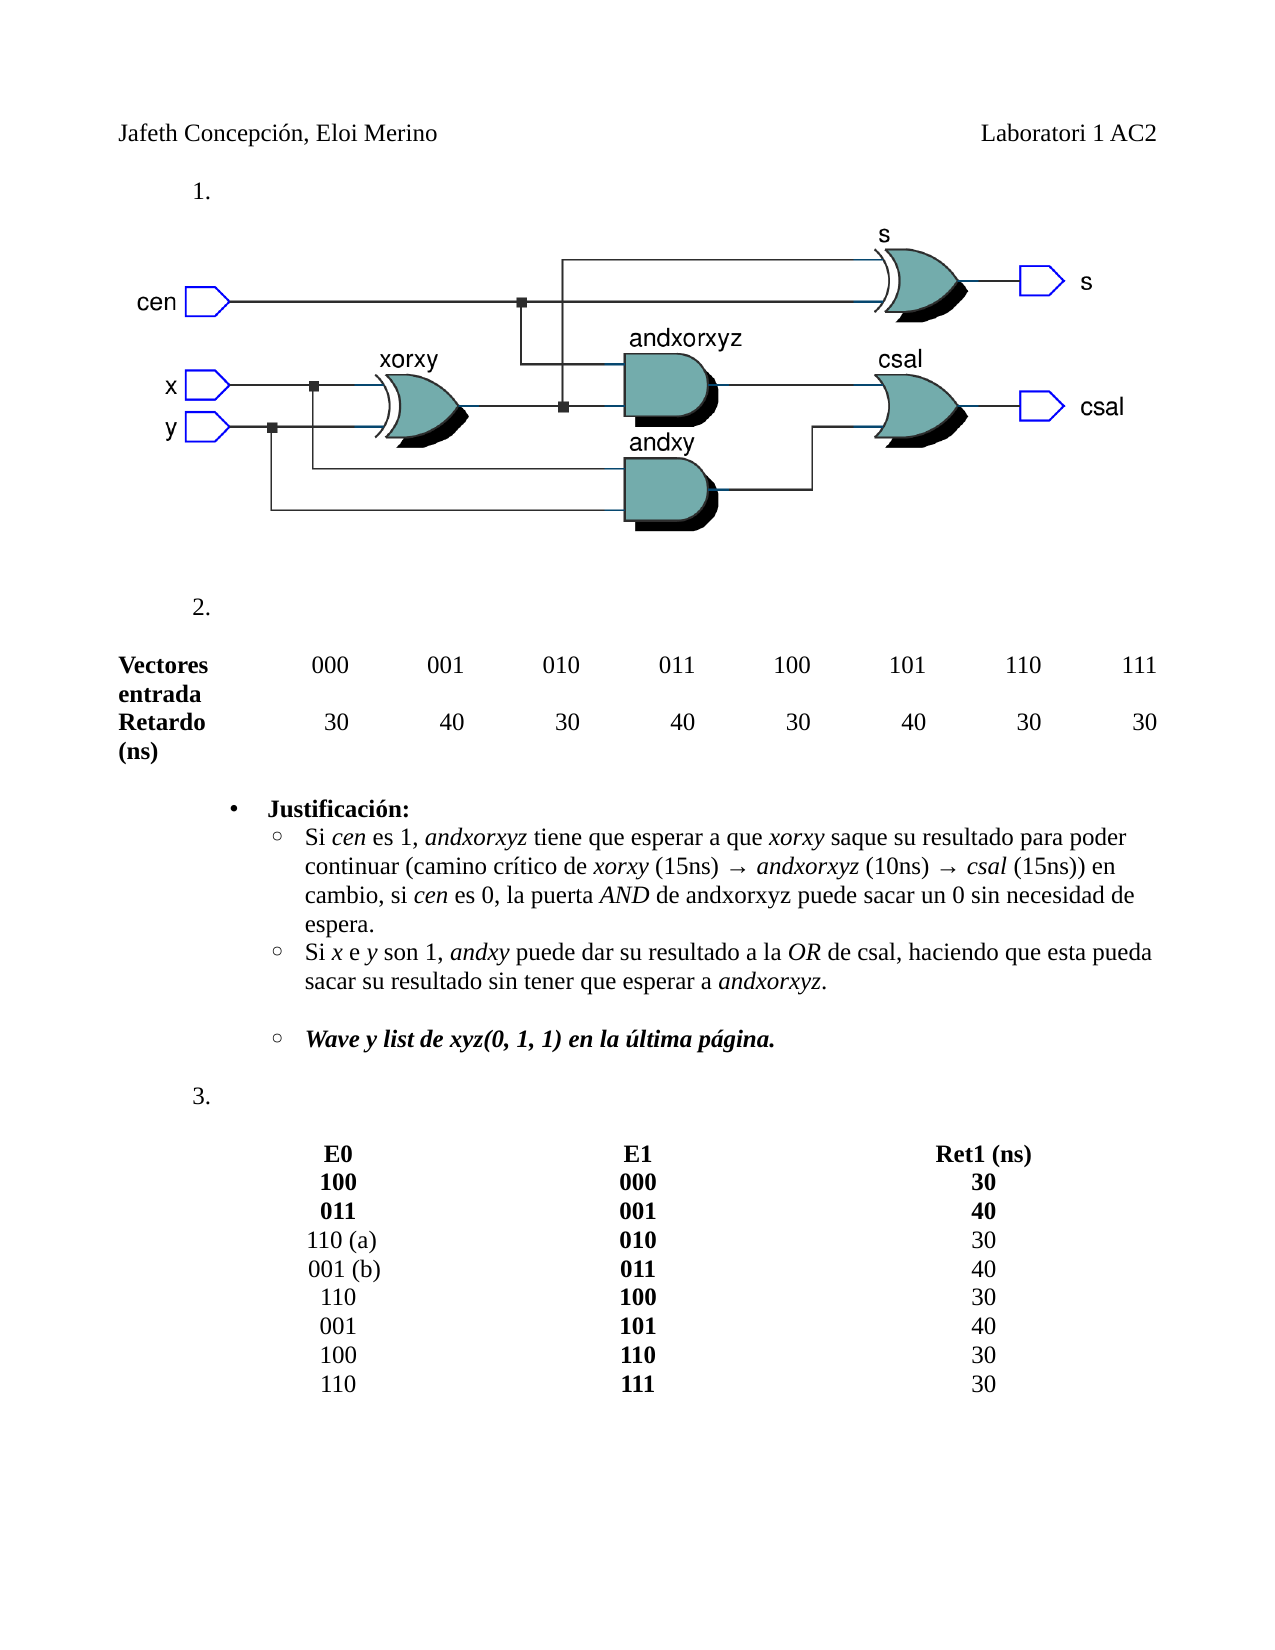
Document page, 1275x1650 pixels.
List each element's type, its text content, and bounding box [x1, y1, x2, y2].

table_cell 101 [465, 1311, 811, 1340]
text 3. [118, 1081, 1157, 1110]
list Wave y list de xyz(0, 1, 1) en la última página. [267, 1024, 1157, 1052]
table_cell 110 (a) [212, 1225, 464, 1254]
picture [128, 223, 1130, 535]
table_cell 000 [465, 1168, 811, 1196]
table_cell 110 [465, 1340, 811, 1369]
table_cell 30 [811, 1369, 1156, 1397]
table_header 010 [464, 650, 580, 707]
table_cell 100 [212, 1168, 464, 1196]
table_header Ret1 (ns) [811, 1139, 1156, 1167]
text 2. [118, 592, 1157, 621]
table_cell 30 [811, 1168, 1156, 1196]
table_cell 30 [926, 708, 1041, 765]
table_cell 011 [465, 1254, 811, 1282]
table_cell 30 [695, 708, 811, 765]
table_cell 30 [464, 708, 580, 765]
table_header 101 [811, 650, 926, 707]
table_cell 30 [1041, 708, 1157, 765]
table_cell 111 [465, 1369, 811, 1397]
table_cell 40 [580, 708, 695, 765]
table_cell 40 [811, 1196, 1156, 1225]
table_header 100 [695, 650, 811, 707]
table_cell 100 [465, 1283, 811, 1311]
table_cell 30 [811, 1340, 1156, 1369]
table_cell 001 [212, 1311, 464, 1340]
table_cell 40 [811, 1311, 1156, 1340]
list Si x e y son 1, andxy puede dar su resultado a la OR de csal, haciendo que esta pueda sacar su resultado sin tener que esperar a andxorxyz. [267, 937, 1157, 995]
table_cell Retardo (ns) [118, 708, 233, 765]
table_header 011 [580, 650, 695, 707]
table_cell 30 [811, 1225, 1156, 1254]
table_header 110 [926, 650, 1041, 707]
table_cell 30 [234, 708, 349, 765]
table_cell 001 (b) [212, 1254, 464, 1282]
table_cell 011 [212, 1196, 464, 1225]
table_cell 100 [212, 1340, 464, 1369]
list Justificación: [229, 794, 1157, 822]
list Si cen es 1, andxorxyz tiene que esperar a que xorxy saque su resultado para poder continuar (camino crítico de xorxy (15ns) → andxorxyz (10ns) → csal (15ns)) en cambio, si cen es 0, la puerta AND de andxorxyz puede sacar un 0 sin necesidad de espera. [267, 822, 1157, 937]
table_header E0 [212, 1139, 464, 1167]
table_cell 40 [811, 1254, 1156, 1282]
table_header Vectores entrada [118, 650, 233, 707]
table_cell 010 [465, 1225, 811, 1254]
table_cell 40 [811, 708, 926, 765]
table_cell 001 [465, 1196, 811, 1225]
table_cell 30 [811, 1283, 1156, 1311]
table_header 001 [349, 650, 464, 707]
text 1. [118, 176, 1157, 205]
table_header E1 [465, 1139, 811, 1167]
table_cell 110 [212, 1283, 464, 1311]
table_cell 40 [349, 708, 464, 765]
table_header 111 [1041, 650, 1157, 707]
table_cell 110 [212, 1369, 464, 1397]
table_header 000 [234, 650, 349, 707]
